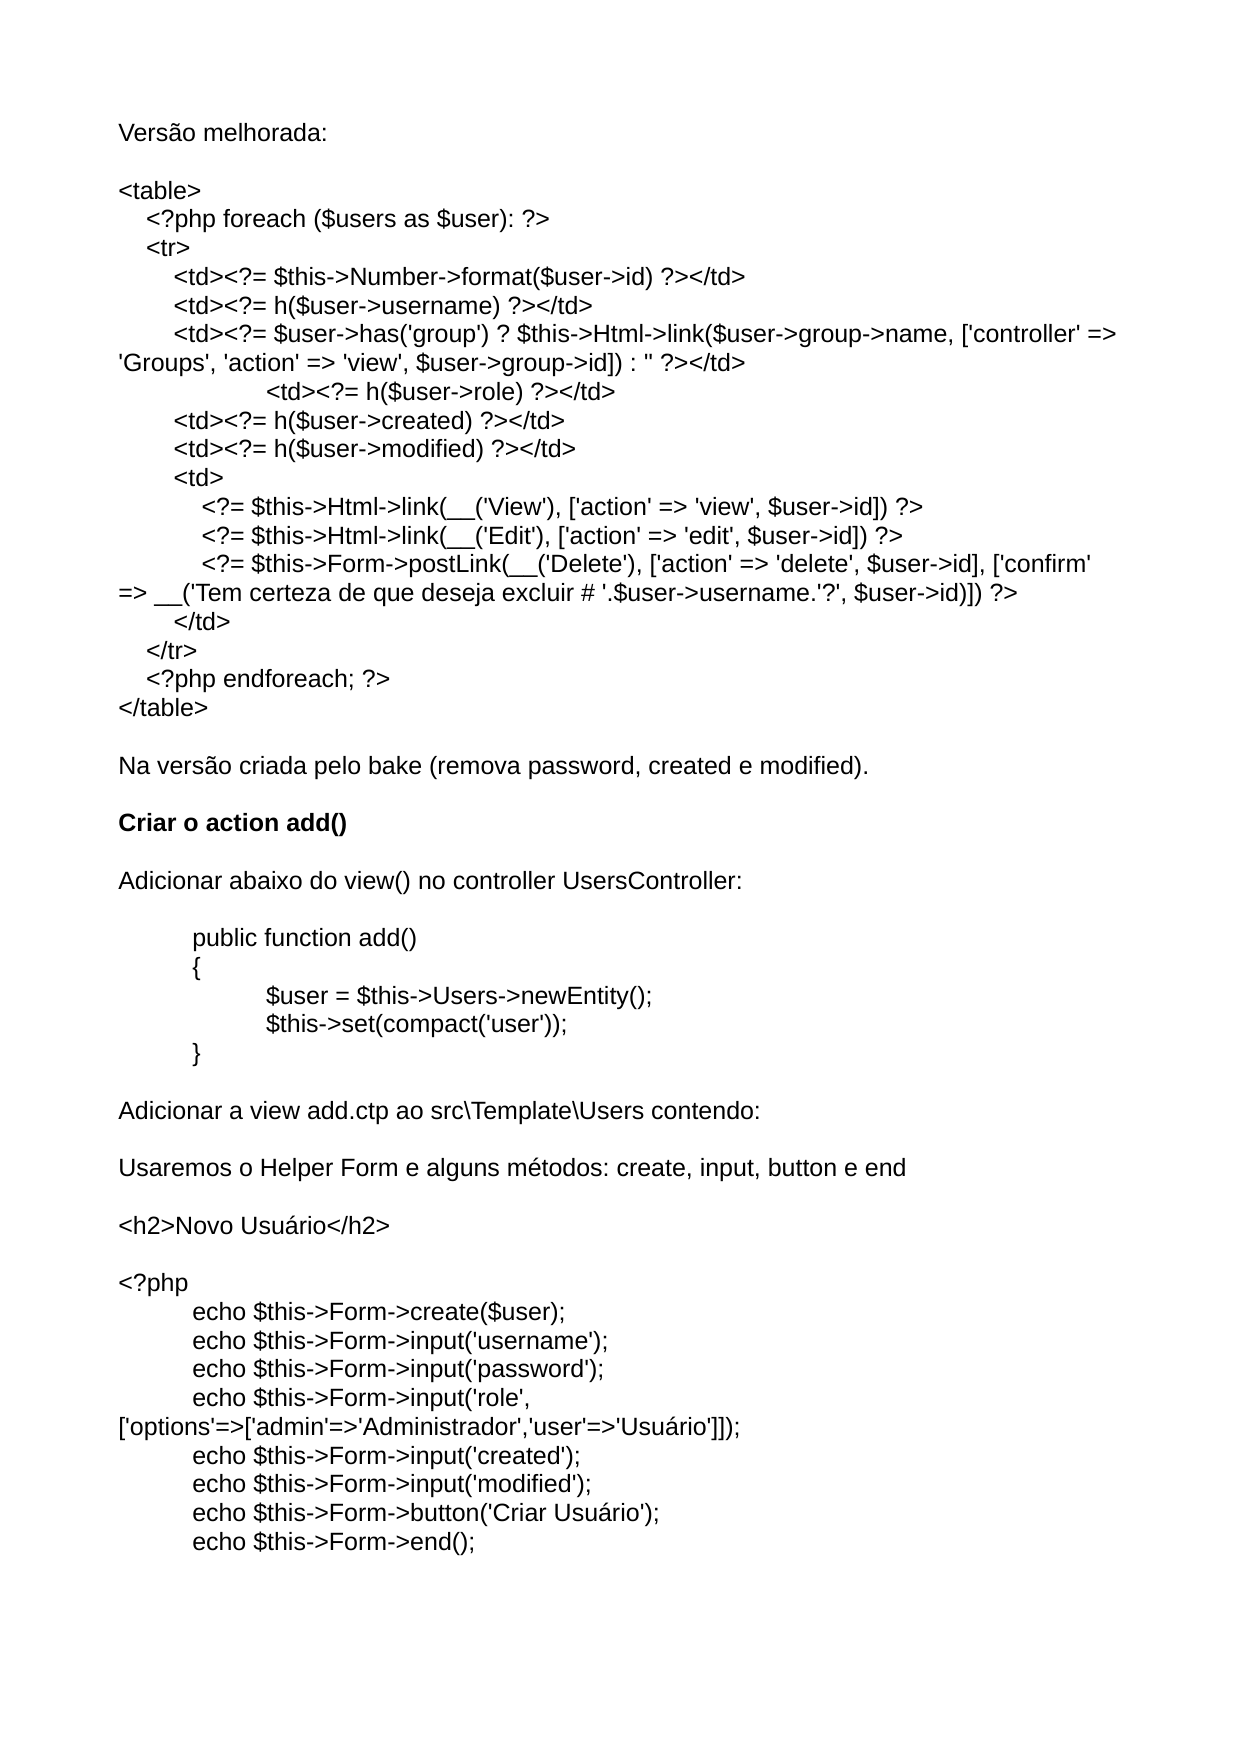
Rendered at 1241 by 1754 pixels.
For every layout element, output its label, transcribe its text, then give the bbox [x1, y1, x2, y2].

text public function add() [118, 923, 1122, 952]
text </table> [118, 693, 1122, 722]
text <td><?= $this->Number->format($user->id) ?></td> [118, 262, 1122, 291]
text <td> [118, 463, 1122, 492]
text <tr> [118, 233, 1122, 262]
text Adicionar abaixo do view() no controller UsersController: [118, 866, 1122, 894]
text Versão melhorada: [118, 118, 1122, 147]
text { [118, 952, 1122, 981]
text } [118, 1038, 1122, 1067]
text echo $this->Form->input('password'); [118, 1354, 1122, 1383]
text Na versão criada pelo bake (remova password, created e modified). [118, 751, 1122, 779]
text <?php foreach ($users as $user): ?> [118, 204, 1122, 233]
text </tr> [118, 636, 1122, 664]
text <td><?= h($user->modified) ?></td> [118, 434, 1122, 463]
text echo $this->Form->button('Criar Usuário'); [118, 1498, 1122, 1527]
text echo $this->Form->input('created'); [118, 1441, 1122, 1469]
text <td><?= $user->has('group') ? $this->Html->link($user->group->name, ['controller' => 'Groups', 'action' => 'view', $user->group->id]) : '' ?></td> [118, 319, 1122, 377]
text <table> [118, 176, 1122, 204]
text <?= $this->Form->postLink(__('Delete'), ['action' => 'delete', $user->id], ['confirm' => __('Tem certeza de que deseja excluir # '.$user->username.'?', $user->id)]) ?> [118, 549, 1122, 607]
text <h2>Novo Usuário</h2> [118, 1211, 1122, 1239]
text <?php [118, 1268, 1122, 1297]
text Criar o action add() [118, 808, 1122, 837]
text <?= $this->Html->link(__('Edit'), ['action' => 'edit', $user->id]) ?> [118, 521, 1122, 549]
text Usaremos o Helper Form e alguns métodos: create, input, button e end [118, 1153, 1122, 1182]
text Adicionar a view add.ctp ao src\Template\Users contendo: [118, 1096, 1122, 1124]
text <td><?= h($user->username) ?></td> [118, 291, 1122, 319]
text echo $this->Form->input('role', ['options'=>['admin'=>'Administrador','user'=>'Usuário']]); [118, 1383, 1122, 1441]
text <?php endforeach; ?> [118, 664, 1122, 693]
text echo $this->Form->input('username'); [118, 1326, 1122, 1354]
text <td><?= h($user->role) ?></td> [118, 377, 1122, 406]
text <td><?= h($user->created) ?></td> [118, 406, 1122, 434]
text $user = $this->Users->newEntity(); [118, 981, 1122, 1009]
text echo $this->Form->input('modified'); [118, 1469, 1122, 1498]
text <?= $this->Html->link(__('View'), ['action' => 'view', $user->id]) ?> [118, 492, 1122, 521]
text </td> [118, 607, 1122, 636]
text $this->set(compact('user')); [118, 1009, 1122, 1038]
text echo $this->Form->end(); [118, 1527, 1122, 1556]
text echo $this->Form->create($user); [118, 1297, 1122, 1326]
